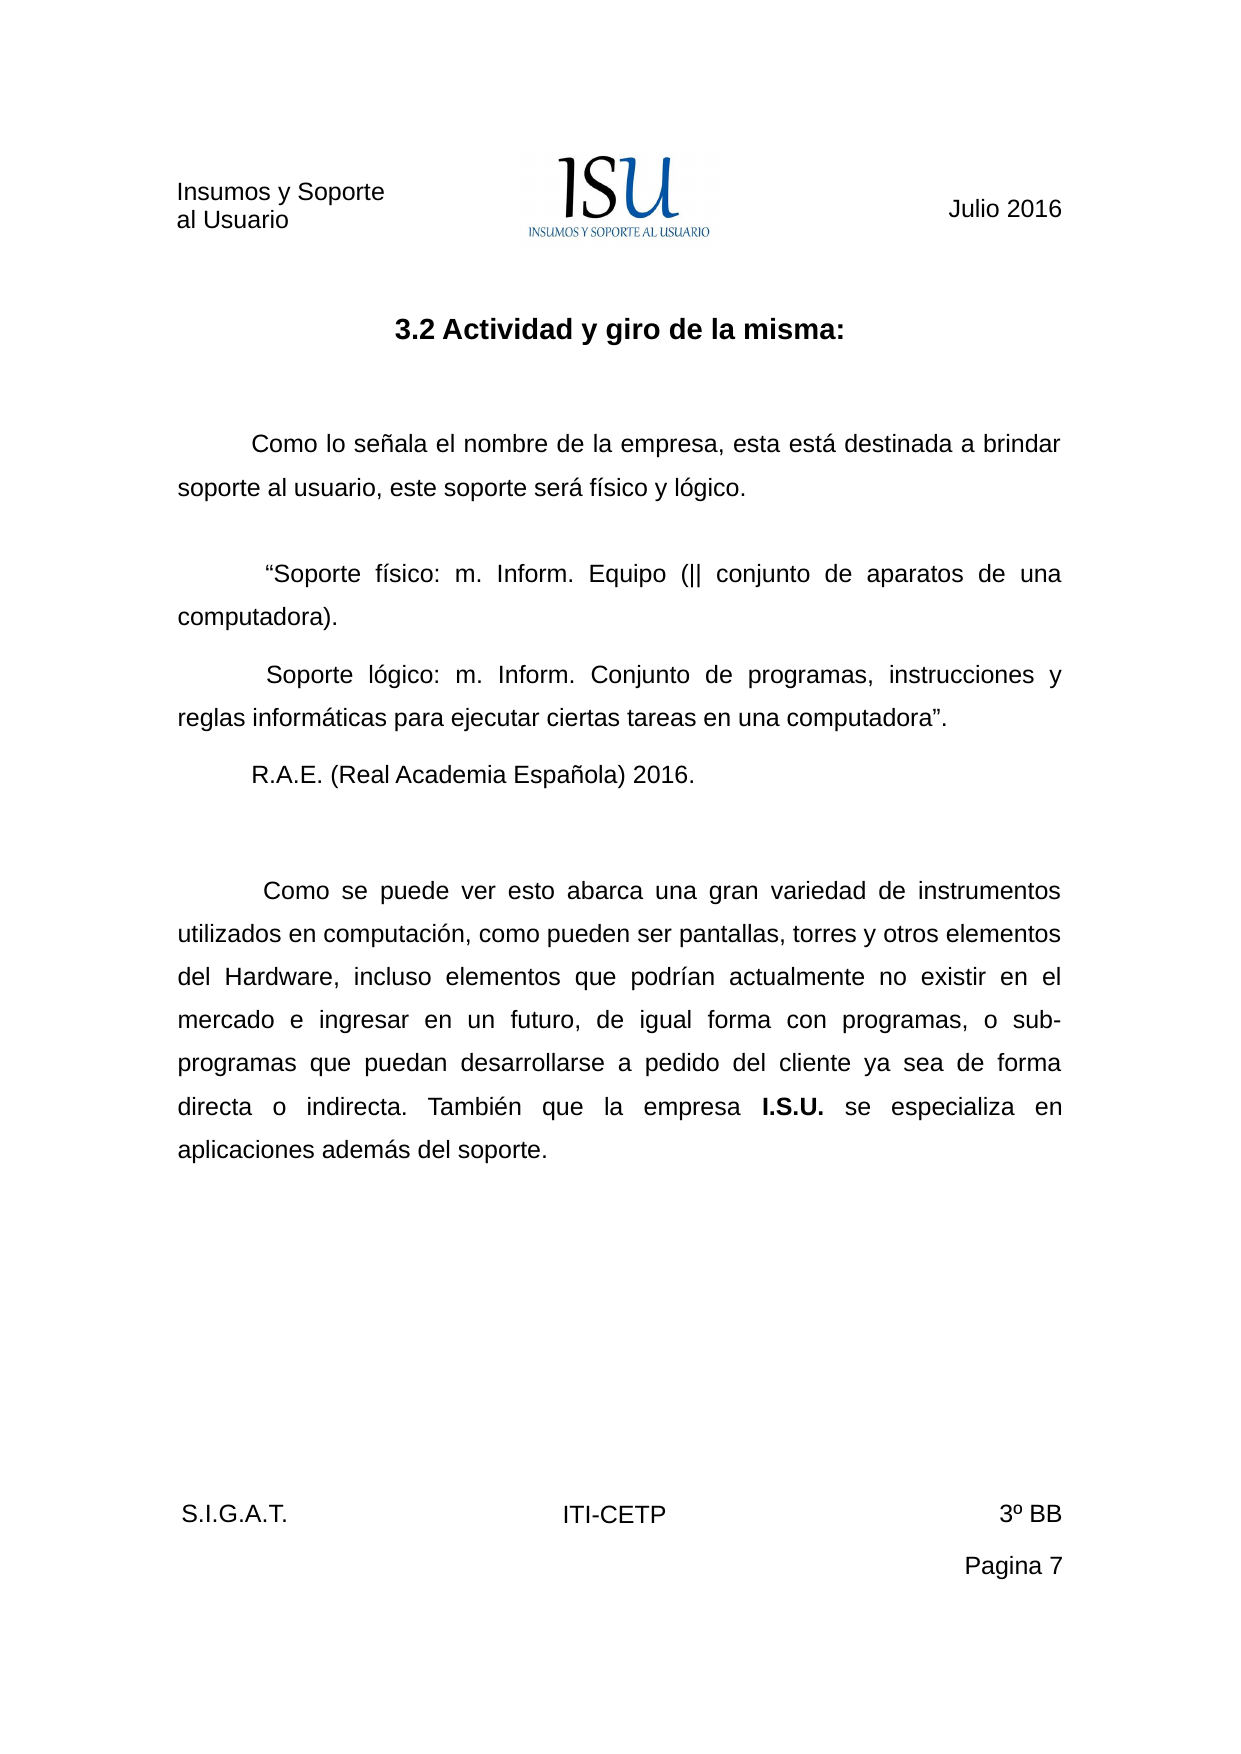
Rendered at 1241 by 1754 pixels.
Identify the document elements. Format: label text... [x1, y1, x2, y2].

text Soporte lógico: m. Inform. Conjunto de programas, instrucciones y reglas informáticas para ejecutar ciertas tareas en una computadora”. [177, 660, 1063, 732]
picture [517, 138, 723, 252]
text Como lo señala el nombre de la empresa, esta está destinada a brindar soporte al usuario, este soporte será físico y lógico. [177, 429, 1063, 501]
text 3.2 Actividad y giro de la misma: [177, 312, 1063, 346]
text R.A.E. (Real Academia Española) 2016. [177, 761, 1063, 789]
text Como se puede ver esto abarca una gran variedad de instrumentos utilizados en computación, como pueden ser pantallas, torres y otros elementos del Hardware, incluso elementos que podrían actualmente no existir en el mercado e ingresar en un futuro, de igual forma con programas, o sub-programas que puedan desarrollarse a pedido del cliente ya sea de forma directa o indirecta. También que la empresa I.S.U. se especializa en aplicaciones además del soporte. [177, 876, 1063, 1163]
text “Soporte físico: m. Inform. Equipo (|| conjunto de aparatos de una computadora). [177, 559, 1063, 631]
